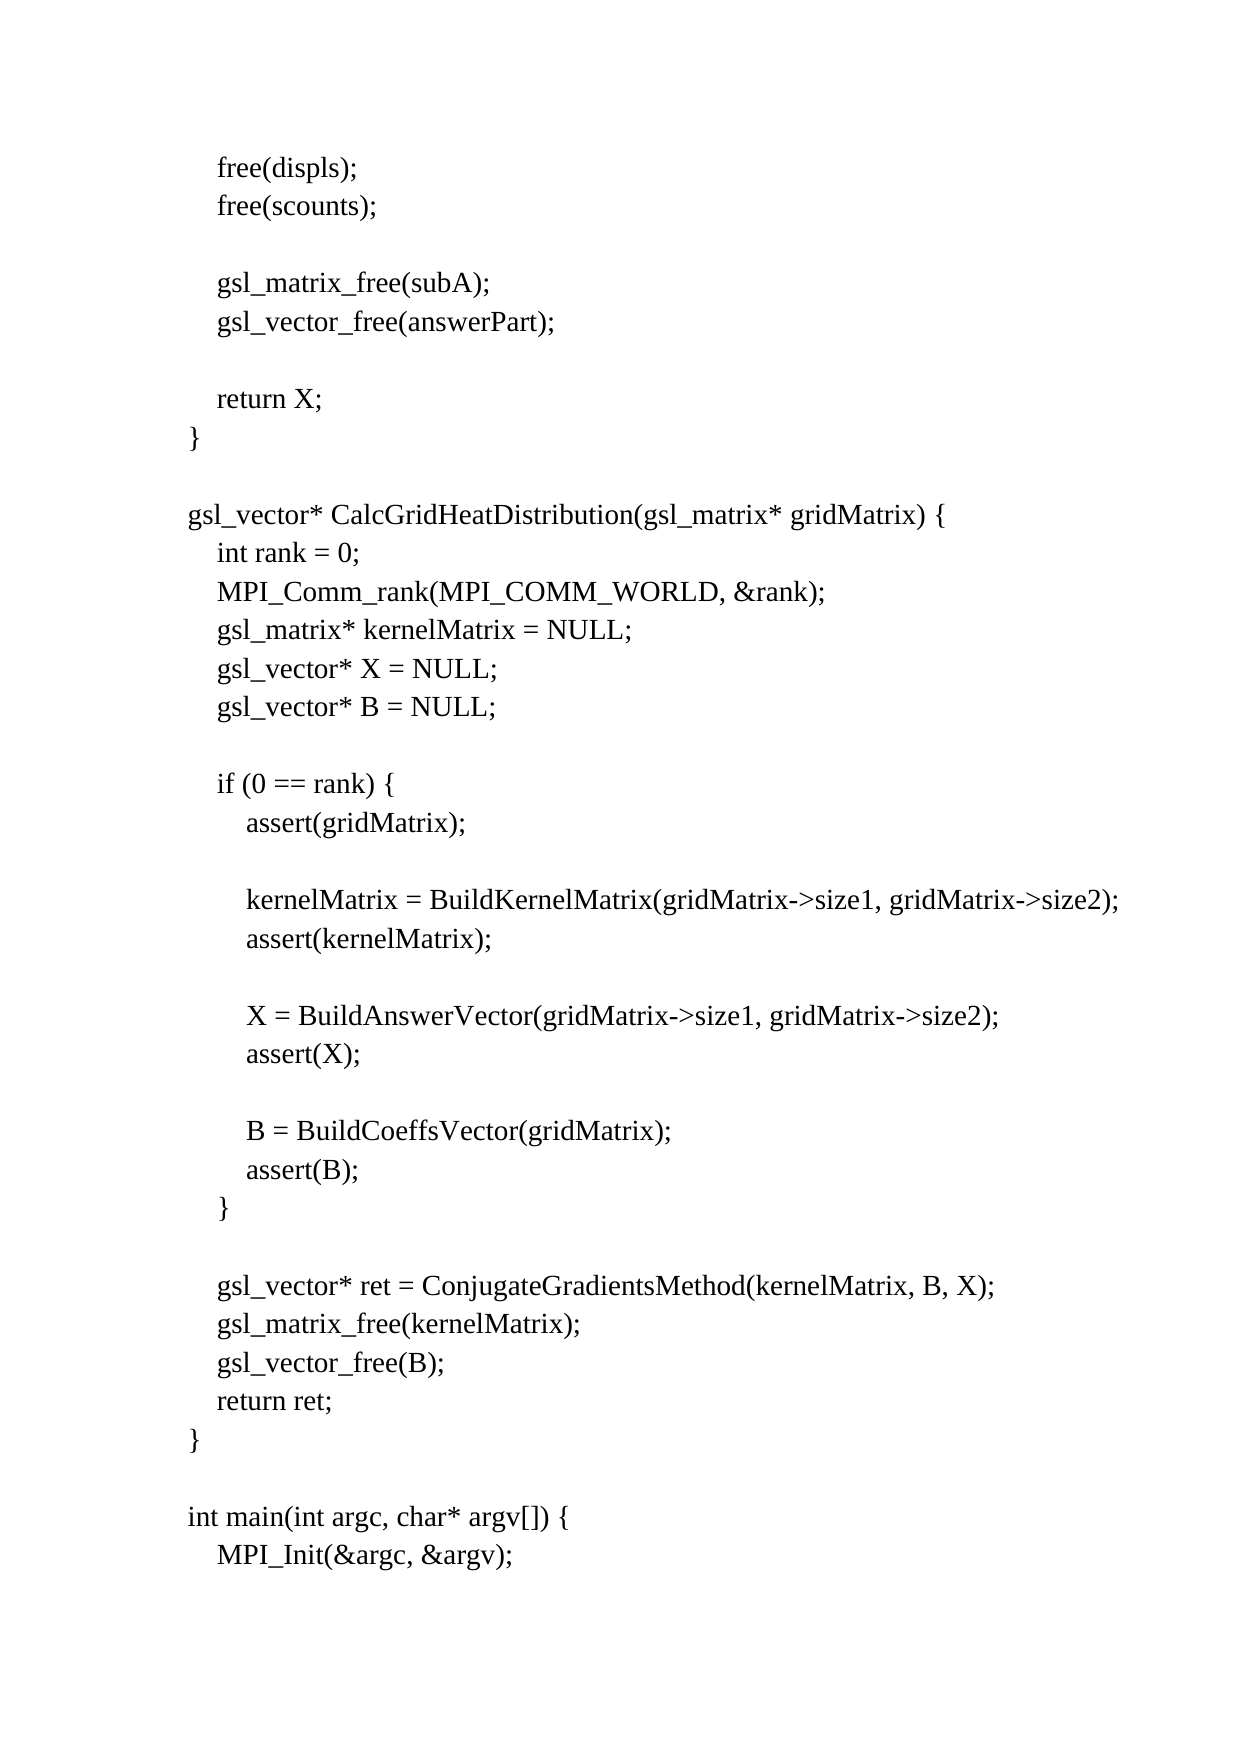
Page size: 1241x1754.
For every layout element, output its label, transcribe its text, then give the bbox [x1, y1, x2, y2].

text int rank = 0; [187, 535, 1168, 569]
text MPI_Init(&argc, &argv); [187, 1537, 1168, 1571]
text B = BuildCoeffsVector(gridMatrix); [187, 1113, 1168, 1147]
text } [187, 420, 1168, 453]
text free(scounts); [187, 188, 1168, 222]
text X = BuildAnswerVector(gridMatrix->size1, gridMatrix->size2); [187, 998, 1168, 1031]
text gsl_matrix* kernelMatrix = NULL; [187, 612, 1168, 646]
text return X; [187, 381, 1168, 415]
text assert(B); [187, 1152, 1168, 1186]
text gsl_vector_free(B); [187, 1345, 1168, 1378]
text gsl_matrix_free(subA); [187, 266, 1168, 299]
text MPI_Comm_rank(MPI_COMM_WORLD, &rank); [187, 574, 1168, 607]
text if (0 == rank) { [187, 767, 1168, 800]
text } [187, 1191, 1168, 1224]
text int main(int argc, char* argv[]) { [187, 1499, 1168, 1532]
text assert(gridMatrix); [187, 805, 1168, 839]
text free(displs); [187, 150, 1168, 183]
text } [187, 1422, 1168, 1455]
text gsl_vector* X = NULL; [187, 651, 1168, 684]
text gsl_vector* ret = ConjugateGradientsMethod(kernelMatrix, B, X); [187, 1268, 1168, 1301]
text gsl_vector_free(answerPart); [187, 304, 1168, 338]
text gsl_matrix_free(kernelMatrix); [187, 1306, 1168, 1340]
text return ret; [187, 1383, 1168, 1417]
text gsl_vector* CalcGridHeatDistribution(gsl_matrix* gridMatrix) { [187, 497, 1168, 530]
text assert(X); [187, 1036, 1168, 1070]
text kernelMatrix = BuildKernelMatrix(gridMatrix->size1, gridMatrix->size2); [187, 882, 1168, 916]
text assert(kernelMatrix); [187, 921, 1168, 954]
text gsl_vector* B = NULL; [187, 689, 1168, 723]
